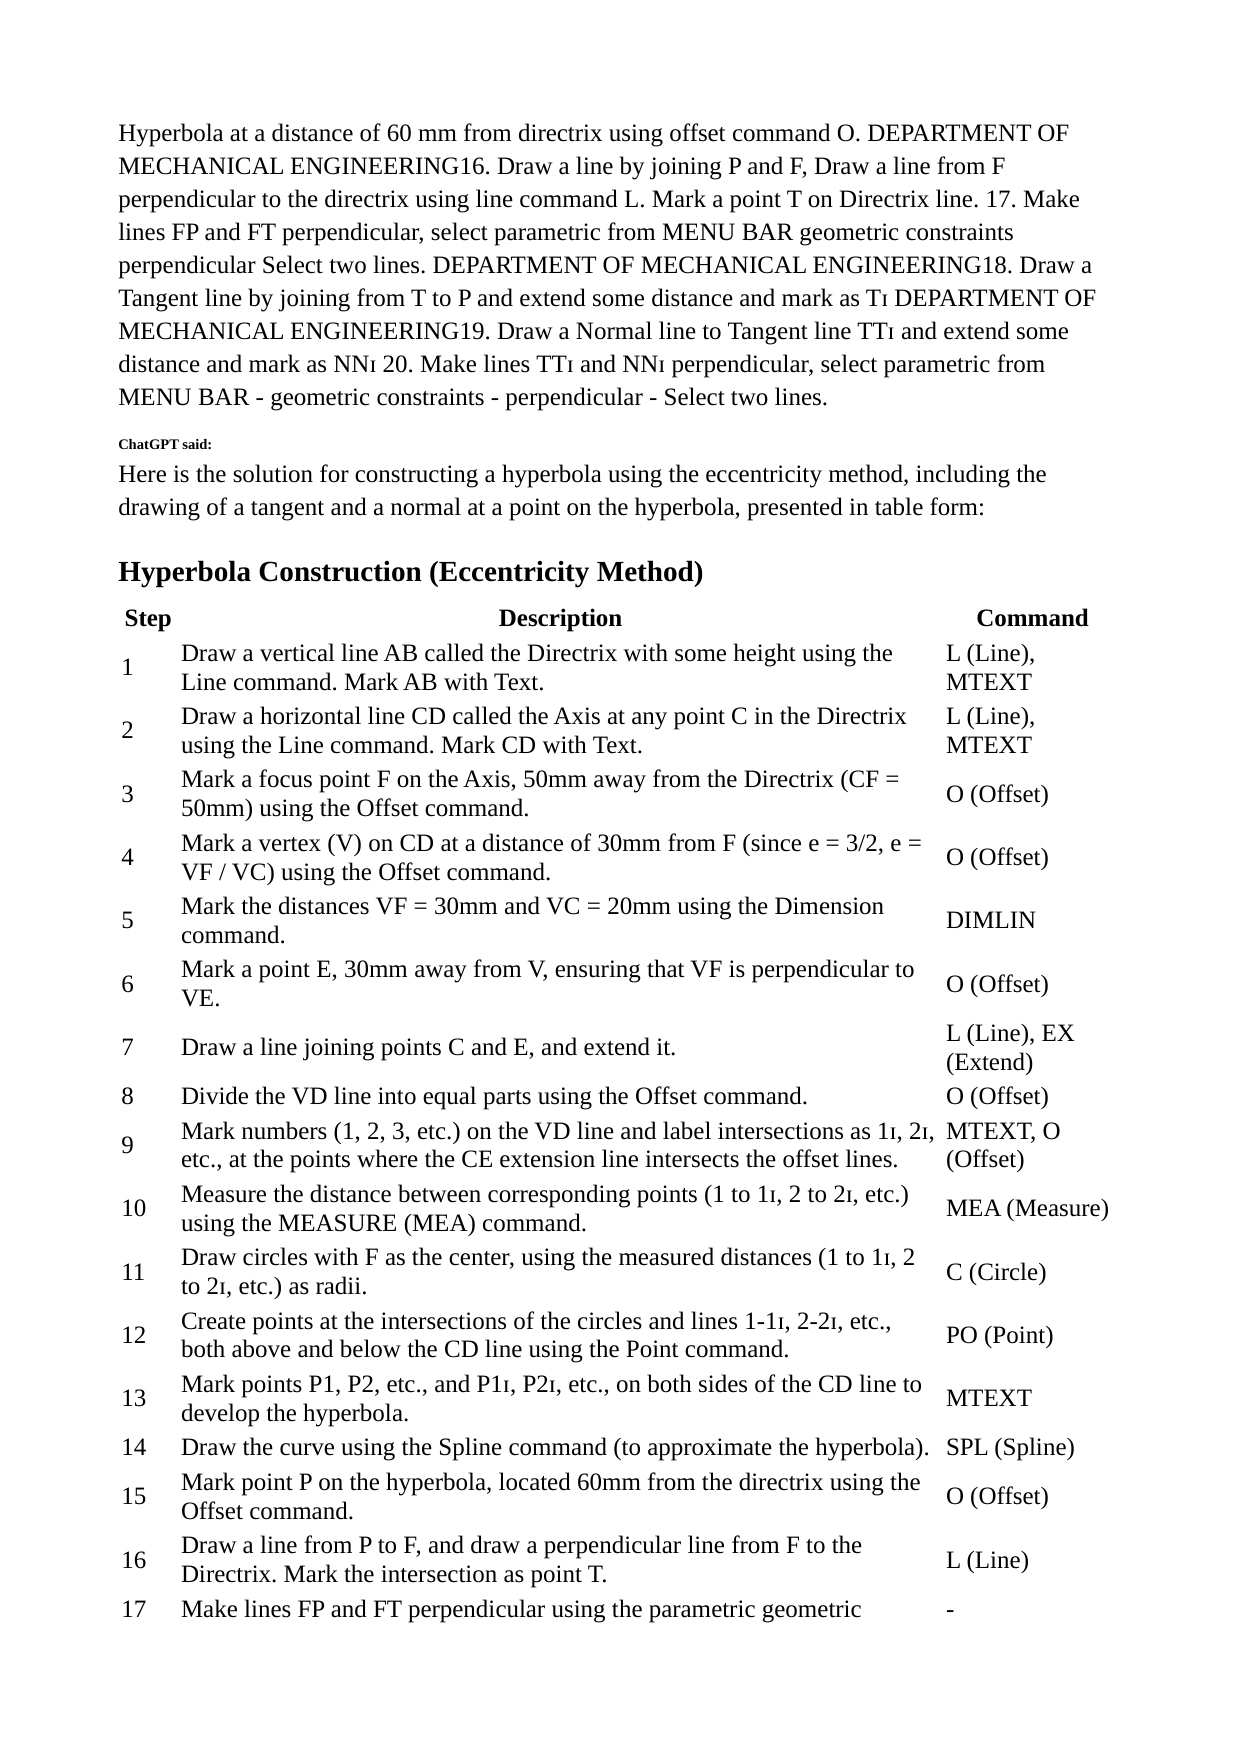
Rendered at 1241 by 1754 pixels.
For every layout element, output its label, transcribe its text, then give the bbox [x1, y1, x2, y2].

table_cell 12 [118, 1303, 178, 1366]
table_cell 5 [118, 888, 178, 952]
table_cell - [943, 1591, 1122, 1625]
table_cell O (Offset) [943, 762, 1122, 825]
table_cell Measure the distance between corresponding points (1 to 1ɪ, 2 to 2ɪ, etc.) using the MEASURE (MEA) command. [178, 1176, 943, 1239]
table_cell Make lines FP and FT perpendicular using the parametric geometric [178, 1591, 943, 1625]
table_cell SPL (Spline) [943, 1430, 1122, 1464]
table_cell 15 [118, 1464, 178, 1527]
text Hyperbola at a distance of 60 mm from directrix using offset command O. DEPARTMENT OF MECHANICAL ENGINEERING16. Draw a line by joining P and F, Draw a line from F perpendicular to the directrix using line command L. Mark a point T on Directrix line. 17. Make lines FP and FT perpendicular, select parametric from MENU BAR geometric constraints perpendicular Select two lines. DEPARTMENT OF MECHANICAL ENGINEERING18. Draw a Tangent line by joining from T to P and extend some distance and mark as Tɪ DEPARTMENT OF MECHANICAL ENGINEERING19. Draw a Normal line to Tangent line TTɪ and extend some distance and mark as NNɪ 20. Make lines TTɪ and NNɪ perpendicular, select parametric from MENU BAR - geometric constraints - perpendicular - Select two lines. [118, 118, 1122, 411]
subtitle ChatGPT said: [118, 436, 1122, 453]
table_cell Create points at the intersections of the circles and lines 1-1ɪ, 2-2ɪ, etc., both above and below the CD line using the Point command. [178, 1303, 943, 1366]
table_cell 17 [118, 1591, 178, 1625]
table_cell Mark numbers (1, 2, 3, etc.) on the VD line and label intersections as 1ɪ, 2ɪ, etc., at the points where the CE extension line intersects the offset lines. [178, 1113, 943, 1176]
table_cell 3 [118, 762, 178, 825]
table_cell Mark point P on the hyperbola, located 60mm from the directrix using the Offset command. [178, 1464, 943, 1527]
table_cell Draw a line from P to F, and draw a perpendicular line from F to the Directrix. Mark the intersection as point T. [178, 1528, 943, 1591]
table_cell L (Line), MTEXT [943, 635, 1122, 698]
table_cell Mark points P1, P2, etc., and P1ɪ, P2ɪ, etc., on both sides of the CD line to develop the hyperbola. [178, 1366, 943, 1429]
table_cell O (Offset) [943, 1078, 1122, 1113]
table_cell 8 [118, 1078, 178, 1113]
table_header Description [178, 600, 943, 635]
table_cell Draw the curve using the Spline command (to approximate the hyperbola). [178, 1430, 943, 1464]
table_cell Draw circles with F as the center, using the measured distances (1 to 1ɪ, 2 to 2ɪ, etc.) as radii. [178, 1240, 943, 1303]
table_cell Draw a line joining points C and E, and extend it. [178, 1015, 943, 1078]
table_header Step [118, 600, 178, 635]
table_cell 6 [118, 952, 178, 1015]
table_cell O (Offset) [943, 825, 1122, 888]
table_cell 14 [118, 1430, 178, 1464]
table_cell Mark a focus point F on the Axis, 50mm away from the Directrix (CF = 50mm) using the Offset command. [178, 762, 943, 825]
table_cell DIMLIN [943, 888, 1122, 952]
table_cell 7 [118, 1015, 178, 1078]
table_cell PO (Point) [943, 1303, 1122, 1366]
table_cell 4 [118, 825, 178, 888]
table_cell L (Line), EX (Extend) [943, 1015, 1122, 1078]
table_cell 2 [118, 698, 178, 762]
table_cell 1 [118, 635, 178, 698]
table_cell L (Line) [943, 1528, 1122, 1591]
table_cell 9 [118, 1113, 178, 1176]
text Here is the solution for constructing a hyperbola using the eccentricity method, including the drawing of a tangent and a normal at a point on the hyperbola, presented in table form: [118, 459, 1122, 521]
table_header Command [943, 600, 1122, 635]
subtitle Hyperbola Construction (Eccentricity Method) [118, 554, 1122, 588]
table_cell O (Offset) [943, 1464, 1122, 1527]
table_cell C (Circle) [943, 1240, 1122, 1303]
table_cell MTEXT [943, 1366, 1122, 1429]
table_cell O (Offset) [943, 952, 1122, 1015]
table_cell MEA (Measure) [943, 1176, 1122, 1239]
table_cell MTEXT, O (Offset) [943, 1113, 1122, 1176]
table_cell Draw a vertical line AB called the Directrix with some height using the Line command. Mark AB with Text. [178, 635, 943, 698]
table_cell 10 [118, 1176, 178, 1239]
table_cell Divide the VD line into equal parts using the Offset command. [178, 1078, 943, 1113]
table_cell Mark a vertex (V) on CD at a distance of 30mm from F (since e = 3/2, e = VF / VC) using the Offset command. [178, 825, 943, 888]
table_cell Mark a point E, 30mm away from V, ensuring that VF is perpendicular to VE. [178, 952, 943, 1015]
table_cell 16 [118, 1528, 178, 1591]
table_cell Draw a horizontal line CD called the Axis at any point C in the Directrix using the Line command. Mark CD with Text. [178, 698, 943, 762]
table_cell 13 [118, 1366, 178, 1429]
table_cell Mark the distances VF = 30mm and VC = 20mm using the Dimension command. [178, 888, 943, 952]
table_cell 11 [118, 1240, 178, 1303]
table_cell L (Line), MTEXT [943, 698, 1122, 762]
